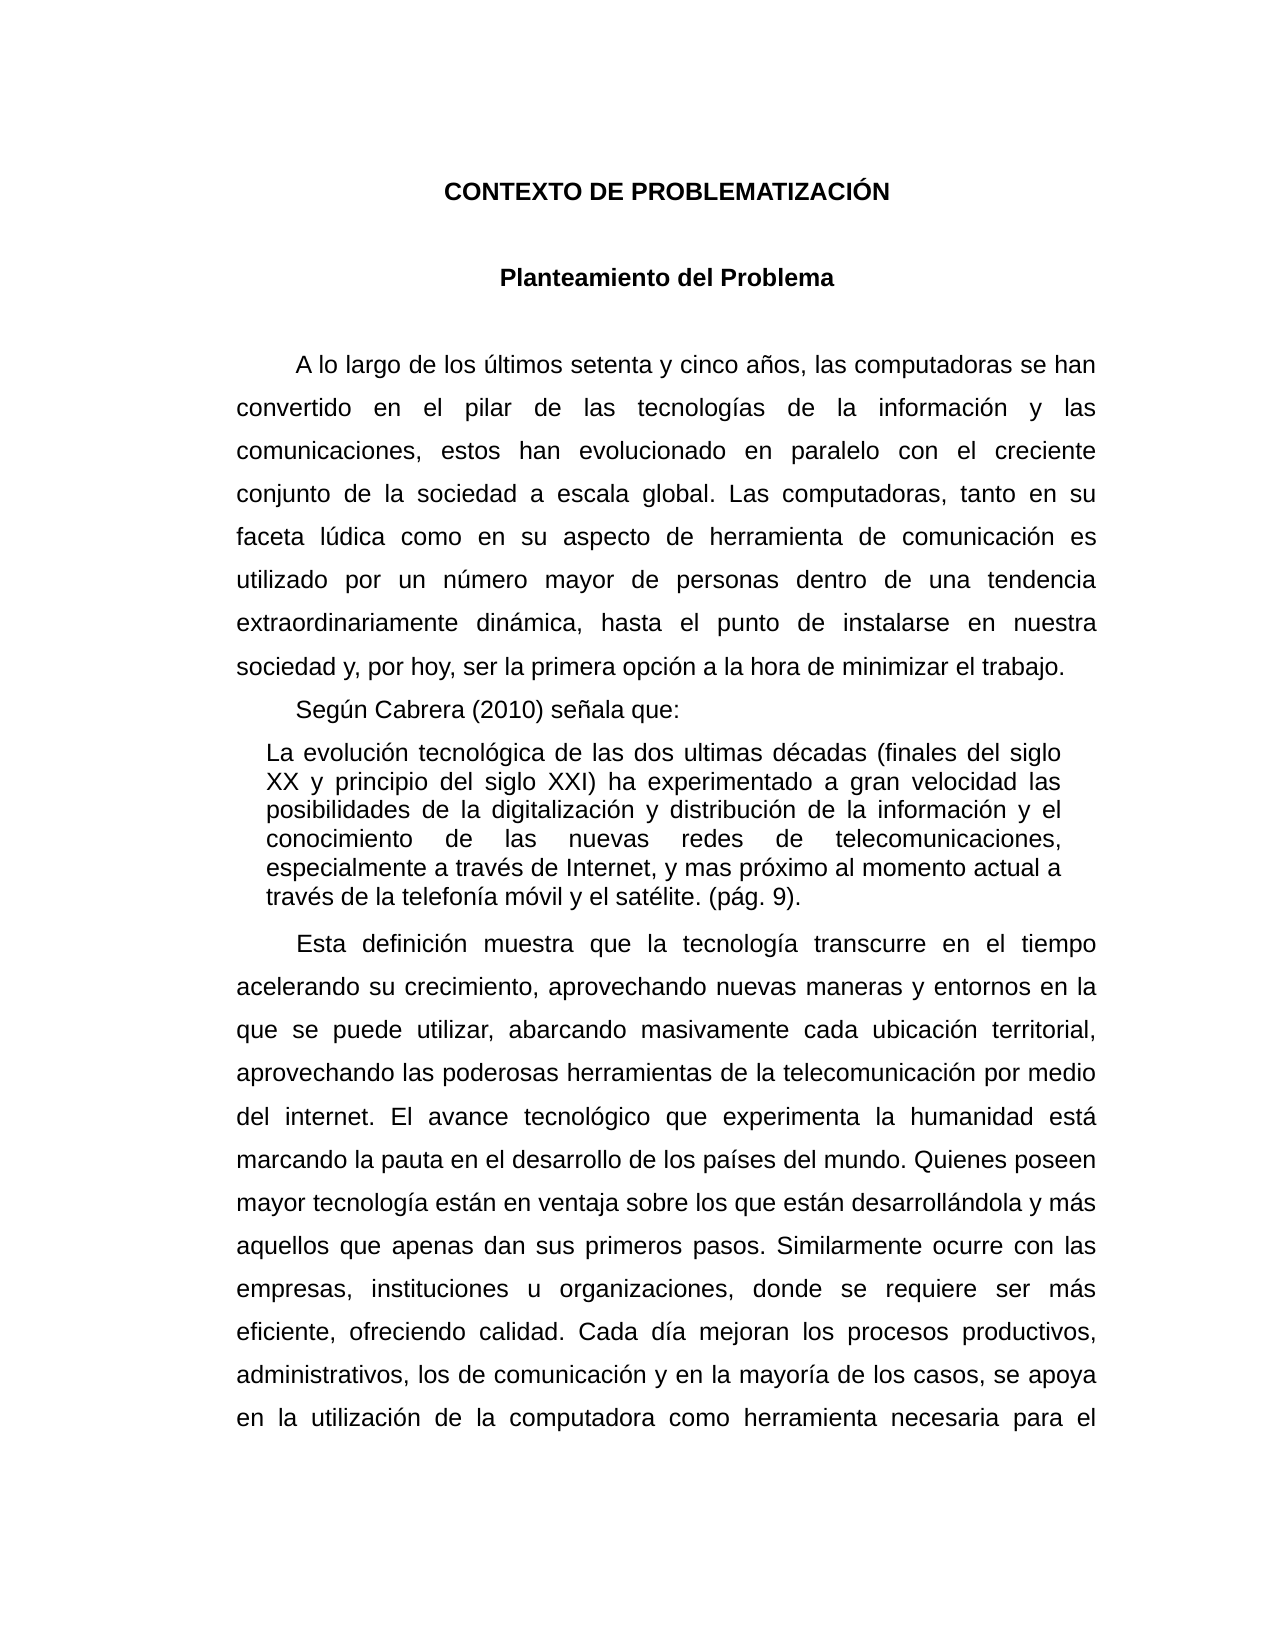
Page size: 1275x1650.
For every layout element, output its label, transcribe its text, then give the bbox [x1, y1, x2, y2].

text Esta definición muestra que la tecnología transcurre en el tiempo acelerando su crecimiento, aprovechando nuevas maneras y entornos en la que se puede utilizar, abarcando masivamente cada ubicación territorial, aprovechando las poderosas herramientas de la telecomunicación por medio del internet. El avance tecnológico que experimenta la humanidad está marcando la pauta en el desarrollo de los países del mundo. Quienes poseen mayor tecnología están en ventaja sobre los que están desarrollándola y más aquellos que apenas dan sus primeros pasos. Similarmente ocurre con las empresas, instituciones u organizaciones, donde se requiere ser más eficiente, ofreciendo calidad. Cada día mejoran los procesos productivos, administrativos, los de comunicación y en la mayoría de los casos, se apoya en la utilización de la computadora como herramienta necesaria para el [236, 929, 1098, 1432]
text Planteamiento del Problema [236, 263, 1098, 292]
text Según Cabrera (2010) señala que: [236, 695, 1098, 723]
text La evolución tecnológica de las dos ultimas décadas (finales del siglo XX y principio del siglo XXI) ha experimentado a gran velocidad las posibilidades de la digitalización y distribución de la información y el conocimiento de las nuevas redes de telecomunicaciones, especialmente a través de Internet, y mas próximo al momento actual a través de la telefonía móvil y el satélite. (pág. 9). [266, 738, 1063, 910]
text CONTEXTO DE PROBLEMATIZACIÓN [236, 177, 1098, 206]
text A lo largo de los últimos setenta y cinco años, las computadoras se han convertido en el pilar de las tecnologías de la información y las comunicaciones, estos han evolucionado en paralelo con el creciente conjunto de la sociedad a escala global. Las computadoras, tanto en su faceta lúdica como en su aspecto de herramienta de comunicación es utilizado por un número mayor de personas dentro de una tendencia extraordinariamente dinámica, hasta el punto de instalarse en nuestra sociedad y, por hoy, ser la primera opción a la hora de minimizar el trabajo. [236, 350, 1098, 680]
